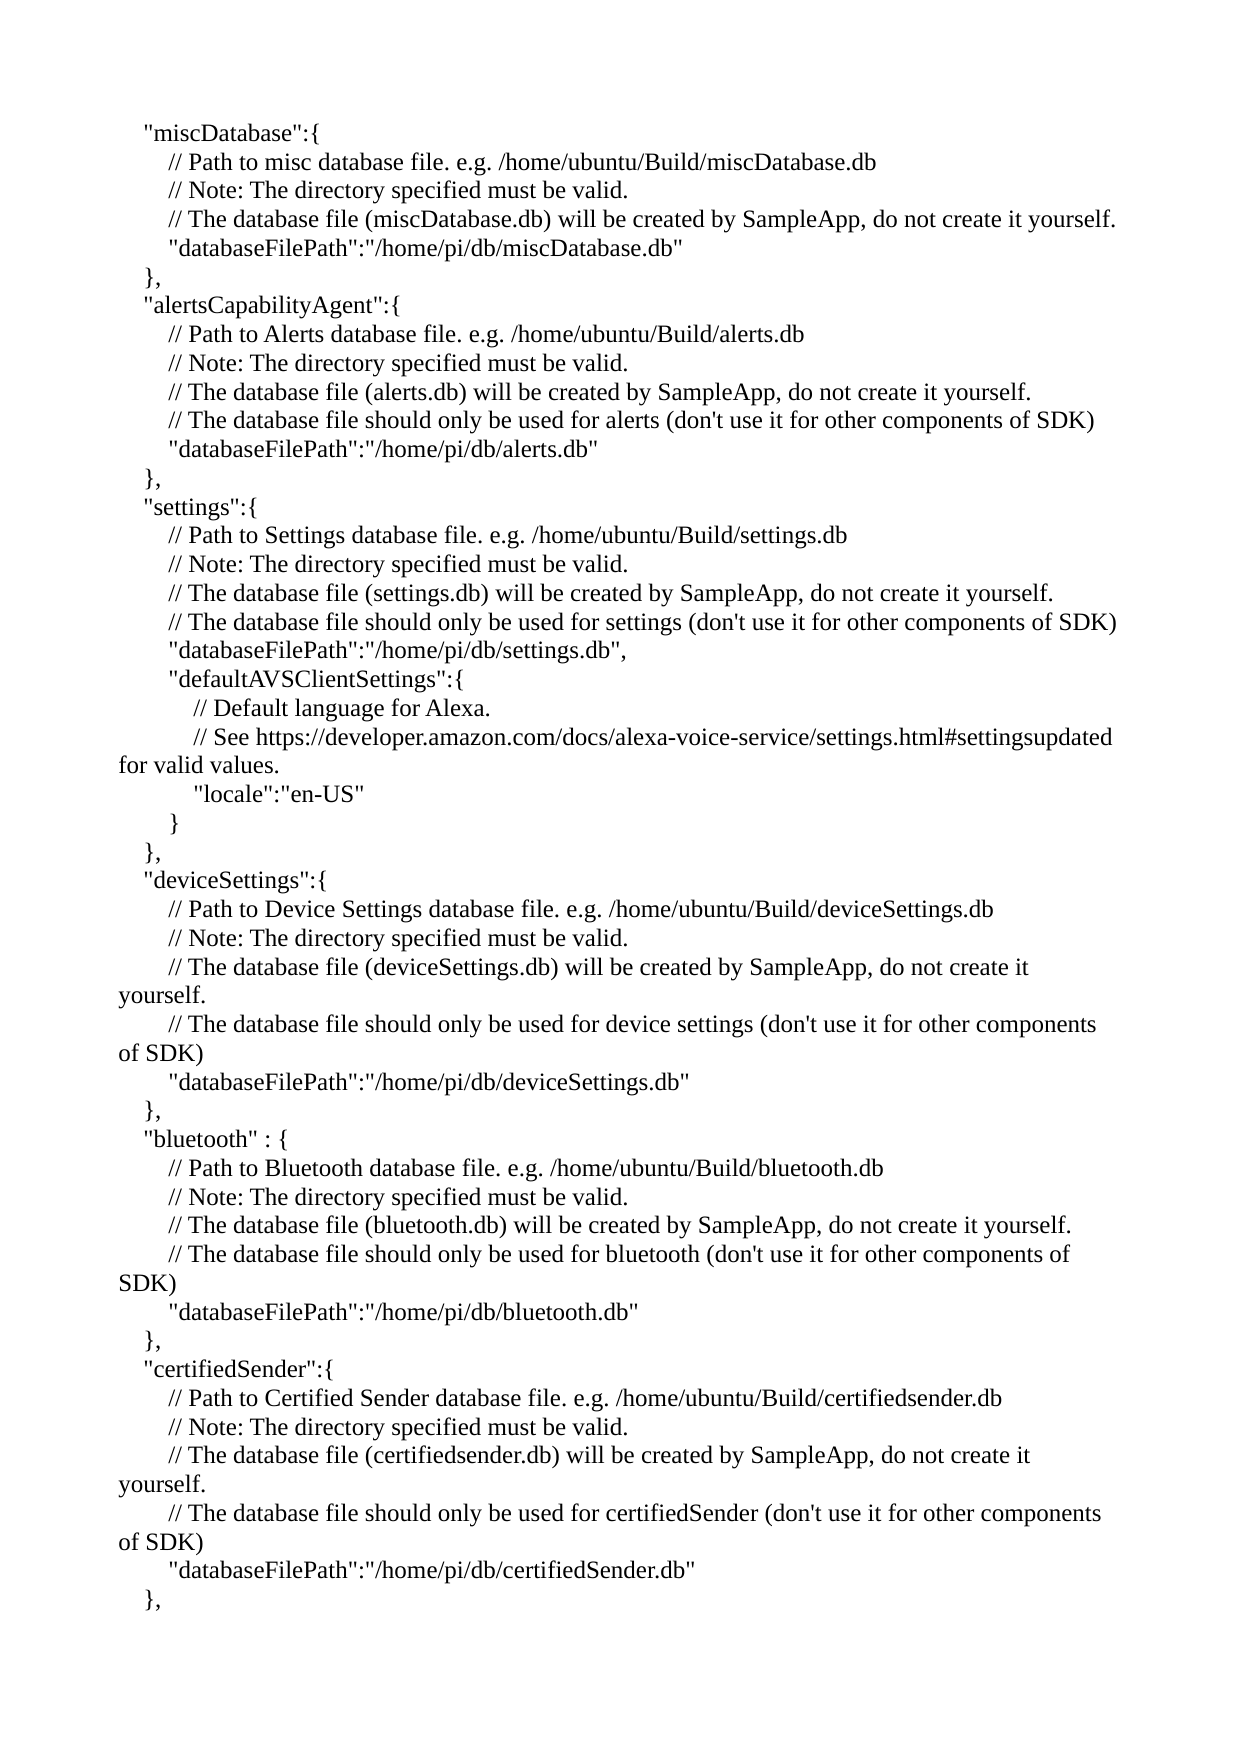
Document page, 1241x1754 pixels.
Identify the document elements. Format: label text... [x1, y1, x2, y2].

text }, [118, 837, 1122, 866]
text "defaultAVSClientSettings":{ [118, 664, 1122, 693]
text }, [118, 1326, 1122, 1354]
text // The database file (bluetooth.db) will be created by SampleApp, do not create it yourself. [118, 1211, 1122, 1239]
text "locale":"en-US" [118, 779, 1122, 808]
text // Note: The directory specified must be valid. [118, 1412, 1122, 1441]
text "databaseFilePath":"/home/pi/db/certifiedSender.db" [118, 1556, 1122, 1584]
text "miscDatabase":{ [118, 118, 1122, 147]
text // See https://developer.amazon.com/docs/alexa-voice-service/settings.html#settingsupdated for valid values. [118, 722, 1122, 779]
text // Default language for Alexa. [118, 693, 1122, 722]
text // Path to misc database file. e.g. /home/ubuntu/Build/miscDatabase.db [118, 147, 1122, 176]
text // Note: The directory specified must be valid. [118, 176, 1122, 204]
text // The database file should only be used for bluetooth (don't use it for other components of SDK) [118, 1239, 1122, 1297]
text // The database file (certifiedsender.db) will be created by SampleApp, do not create it yourself. [118, 1441, 1122, 1498]
text }, [118, 1096, 1122, 1124]
text // Note: The directory specified must be valid. [118, 923, 1122, 952]
text "bluetooth" : { [118, 1124, 1122, 1153]
text // The database file (deviceSettings.db) will be created by SampleApp, do not create it yourself. [118, 952, 1122, 1009]
text // Note: The directory specified must be valid. [118, 348, 1122, 377]
text // Note: The directory specified must be valid. [118, 1182, 1122, 1211]
text // The database file should only be used for device settings (don't use it for other components of SDK) [118, 1009, 1122, 1067]
text "databaseFilePath":"/home/pi/db/miscDatabase.db" [118, 233, 1122, 262]
text "deviceSettings":{ [118, 866, 1122, 894]
text "databaseFilePath":"/home/pi/db/settings.db", [118, 636, 1122, 664]
text // The database file should only be used for settings (don't use it for other components of SDK) [118, 607, 1122, 636]
text // The database file (settings.db) will be created by SampleApp, do not create it yourself. [118, 578, 1122, 607]
text "databaseFilePath":"/home/pi/db/deviceSettings.db" [118, 1067, 1122, 1096]
text "certifiedSender":{ [118, 1354, 1122, 1383]
text }, [118, 463, 1122, 492]
text }, [118, 1584, 1122, 1613]
text // The database file (alerts.db) will be created by SampleApp, do not create it yourself. [118, 377, 1122, 406]
text // The database file should only be used for alerts (don't use it for other components of SDK) [118, 406, 1122, 434]
text "alertsCapabilityAgent":{ [118, 291, 1122, 319]
text "settings":{ [118, 492, 1122, 521]
text // Path to Alerts database file. e.g. /home/ubuntu/Build/alerts.db [118, 319, 1122, 348]
text } [118, 808, 1122, 837]
text // Path to Settings database file. e.g. /home/ubuntu/Build/settings.db [118, 521, 1122, 549]
text }, [118, 262, 1122, 291]
text // The database file (miscDatabase.db) will be created by SampleApp, do not create it yourself. [118, 204, 1122, 233]
text // Path to Bluetooth database file. e.g. /home/ubuntu/Build/bluetooth.db [118, 1153, 1122, 1182]
text // Path to Device Settings database file. e.g. /home/ubuntu/Build/deviceSettings.db [118, 894, 1122, 923]
text "databaseFilePath":"/home/pi/db/bluetooth.db" [118, 1297, 1122, 1326]
text // Note: The directory specified must be valid. [118, 549, 1122, 578]
text "databaseFilePath":"/home/pi/db/alerts.db" [118, 434, 1122, 463]
text // Path to Certified Sender database file. e.g. /home/ubuntu/Build/certifiedsender.db [118, 1383, 1122, 1412]
text // The database file should only be used for certifiedSender (don't use it for other components of SDK) [118, 1498, 1122, 1556]
